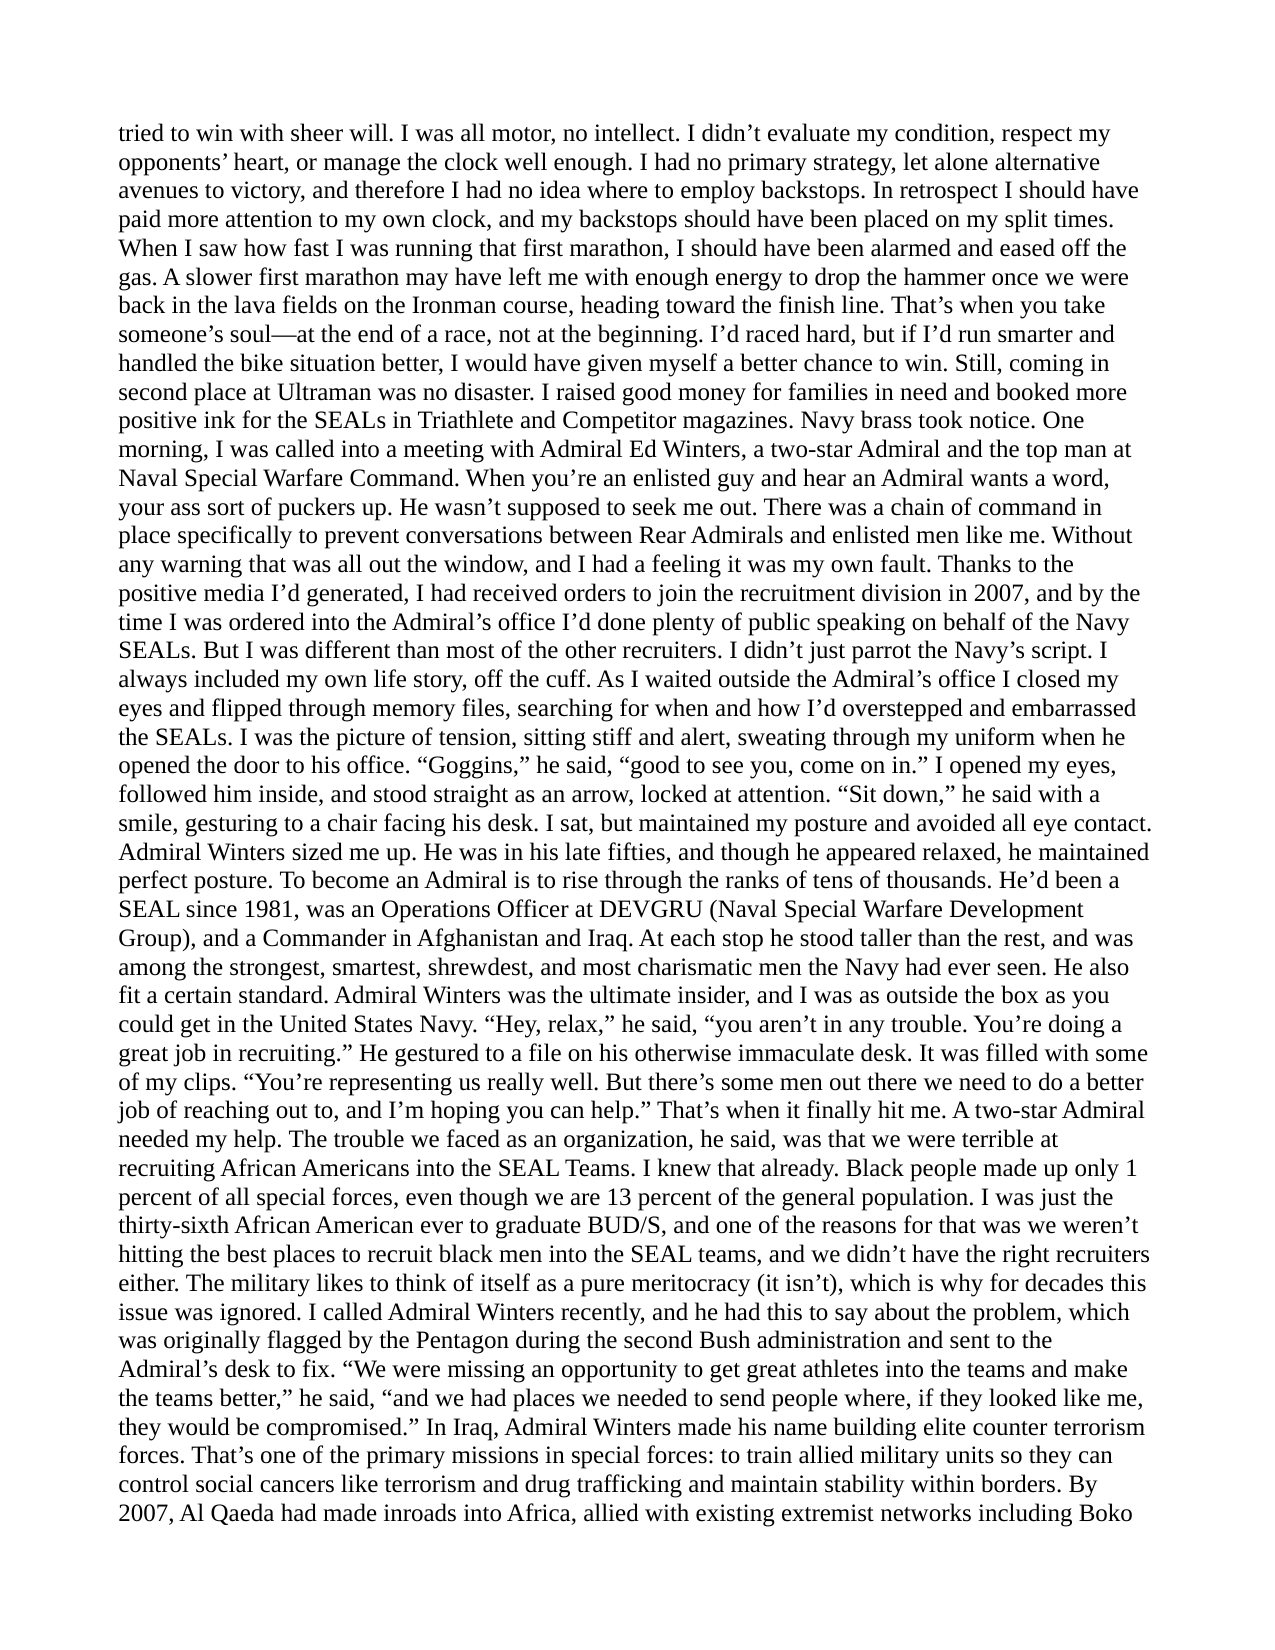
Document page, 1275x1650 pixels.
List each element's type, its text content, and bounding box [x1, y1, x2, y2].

text tried to win with sheer will. I was all motor, no intellect. I didn’t evaluate my condition, respect my opponents’ heart, or manage the clock well enough. I had no primary strategy, let alone alternative avenues to victory, and therefore I had no idea where to employ backstops. In retrospect I should have paid more attention to my own clock, and my backstops should have been placed on my split times. When I saw how fast I was running that first marathon, I should have been alarmed and eased off the gas. A slower first marathon may have left me with enough energy to drop the hammer once we were back in the lava fields on the Ironman course, heading toward the finish line. That’s when you take someone’s soul—at the end of a race, not at the beginning. I’d raced hard, but if I’d run smarter and handled the bike situation better, I would have given myself a better chance to win. Still, coming in second place at Ultraman was no disaster. I raised good money for families in need and booked more positive ink for the SEALs in Triathlete and Competitor magazines. Navy brass took notice. One morning, I was called into a meeting with Admiral Ed Winters, a two-star Admiral and the top man at Naval Special Warfare Command. When you’re an enlisted guy and hear an Admiral wants a word, your ass sort of puckers up. He wasn’t supposed to seek me out. There was a chain of command in place specifically to prevent conversations between Rear Admirals and enlisted men like me. Without any warning that was all out the window, and I had a feeling it was my own fault. Thanks to the positive media I’d generated, I had received orders to join the recruitment division in 2007, and by the time I was ordered into the Admiral’s office I’d done plenty of public speaking on behalf of the Navy SEALs. But I was different than most of the other recruiters. I didn’t just parrot the Navy’s script. I always included my own life story, off the cuff. As I waited outside the Admiral’s office I closed my eyes and flipped through memory files, searching for when and how I’d overstepped and embarrassed the SEALs. I was the picture of tension, sitting stiff and alert, sweating through my uniform when he opened the door to his office. “Goggins,” he said, “good to see you, come on in.” I opened my eyes, followed him inside, and stood straight as an arrow, locked at attention. “Sit down,” he said with a smile, gesturing to a chair facing his desk. I sat, but maintained my posture and avoided all eye contact. Admiral Winters sized me up. He was in his late fifties, and though he appeared relaxed, he maintained perfect posture. To become an Admiral is to rise through the ranks of tens of thousands. He’d been a SEAL since 1981, was an Operations Officer at DEVGRU (Naval Special Warfare Development Group), and a Commander in Afghanistan and Iraq. At each stop he stood taller than the rest, and was among the strongest, smartest, shrewdest, and most charismatic men the Navy had ever seen. He also fit a certain standard. Admiral Winters was the ultimate insider, and I was as outside the box as you could get in the United States Navy. “Hey, relax,” he said, “you aren’t in any trouble. You’re doing a great job in recruiting.” He gestured to a file on his otherwise immaculate desk. It was filled with some of my clips. “You’re representing us really well. But there’s some men out there we need to do a better job of reaching out to, and I’m hoping you can help.” That’s when it finally hit me. A two-star Admiral needed my help. The trouble we faced as an organization, he said, was that we were terrible at recruiting African Americans into the SEAL Teams. I knew that already. Black people made up only 1 percent of all special forces, even though we are 13 percent of the general population. I was just the thirty-sixth African American ever to graduate BUD/S, and one of the reasons for that was we weren’t hitting the best places to recruit black men into the SEAL teams, and we didn’t have the right recruiters either. The military likes to think of itself as a pure meritocracy (it isn’t), which is why for decades this issue was ignored. I called Admiral Winters recently, and he had this to say about the problem, which was originally flagged by the Pentagon during the second Bush administration and sent to the Admiral’s desk to fix. “We were missing an opportunity to get great athletes into the teams and make the teams better,” he said, “and we had places we needed to send people where, if they looked like me, they would be compromised.” In Iraq, Admiral Winters made his name building elite counter terrorism forces. That’s one of the primary missions in special forces: to train allied military units so they can control social cancers like terrorism and drug trafficking and maintain stability within borders. By 2007, Al Qaeda had made inroads into Africa, allied with existing extremist networks including Boko [118, 118, 1157, 1527]
